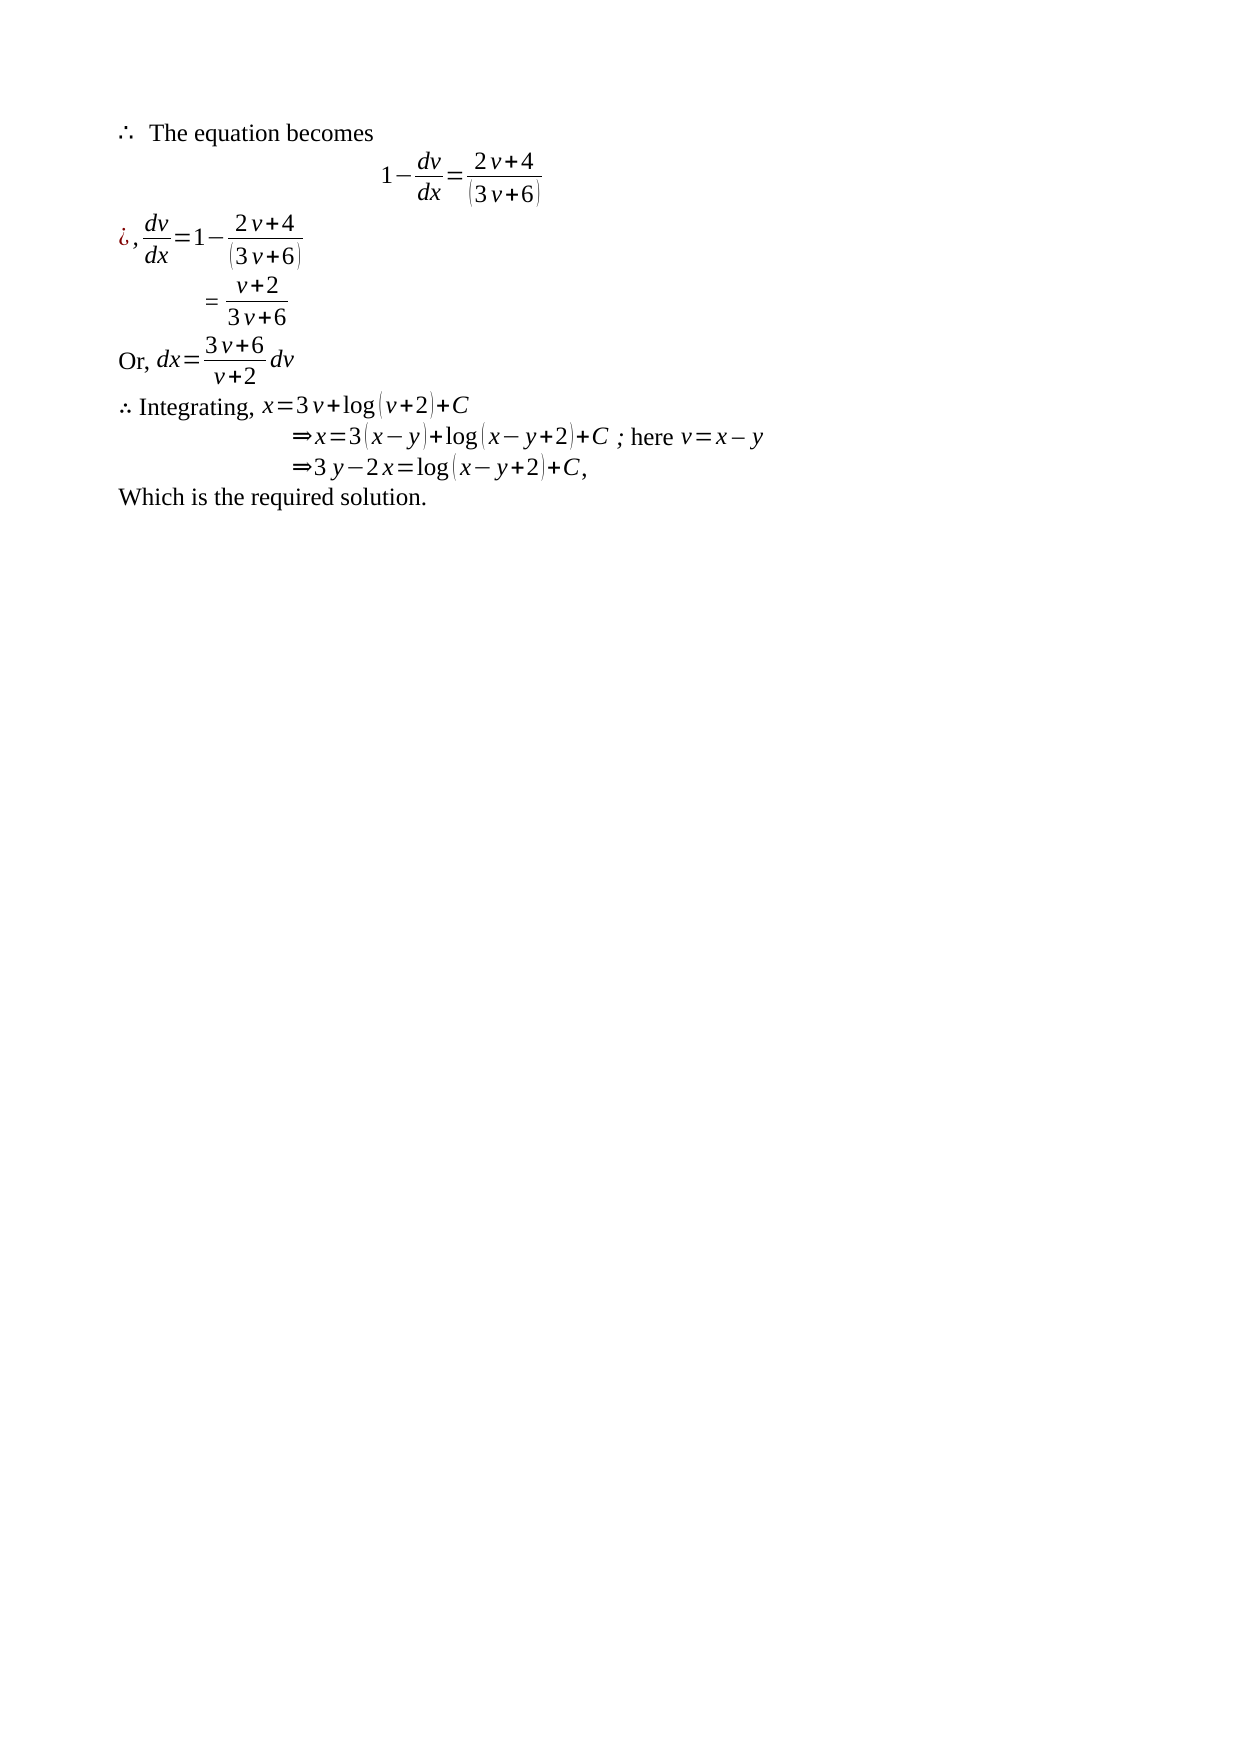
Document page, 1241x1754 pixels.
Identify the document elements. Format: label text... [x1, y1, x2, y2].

text Or, [118, 331, 1122, 390]
text , [118, 452, 1122, 482]
text The equation becomes [118, 118, 1122, 209]
text = [118, 271, 1122, 331]
text Which is the required solution. [118, 482, 1122, 511]
text ∴ Integrating, [118, 390, 1122, 421]
text ; here [118, 421, 1122, 452]
